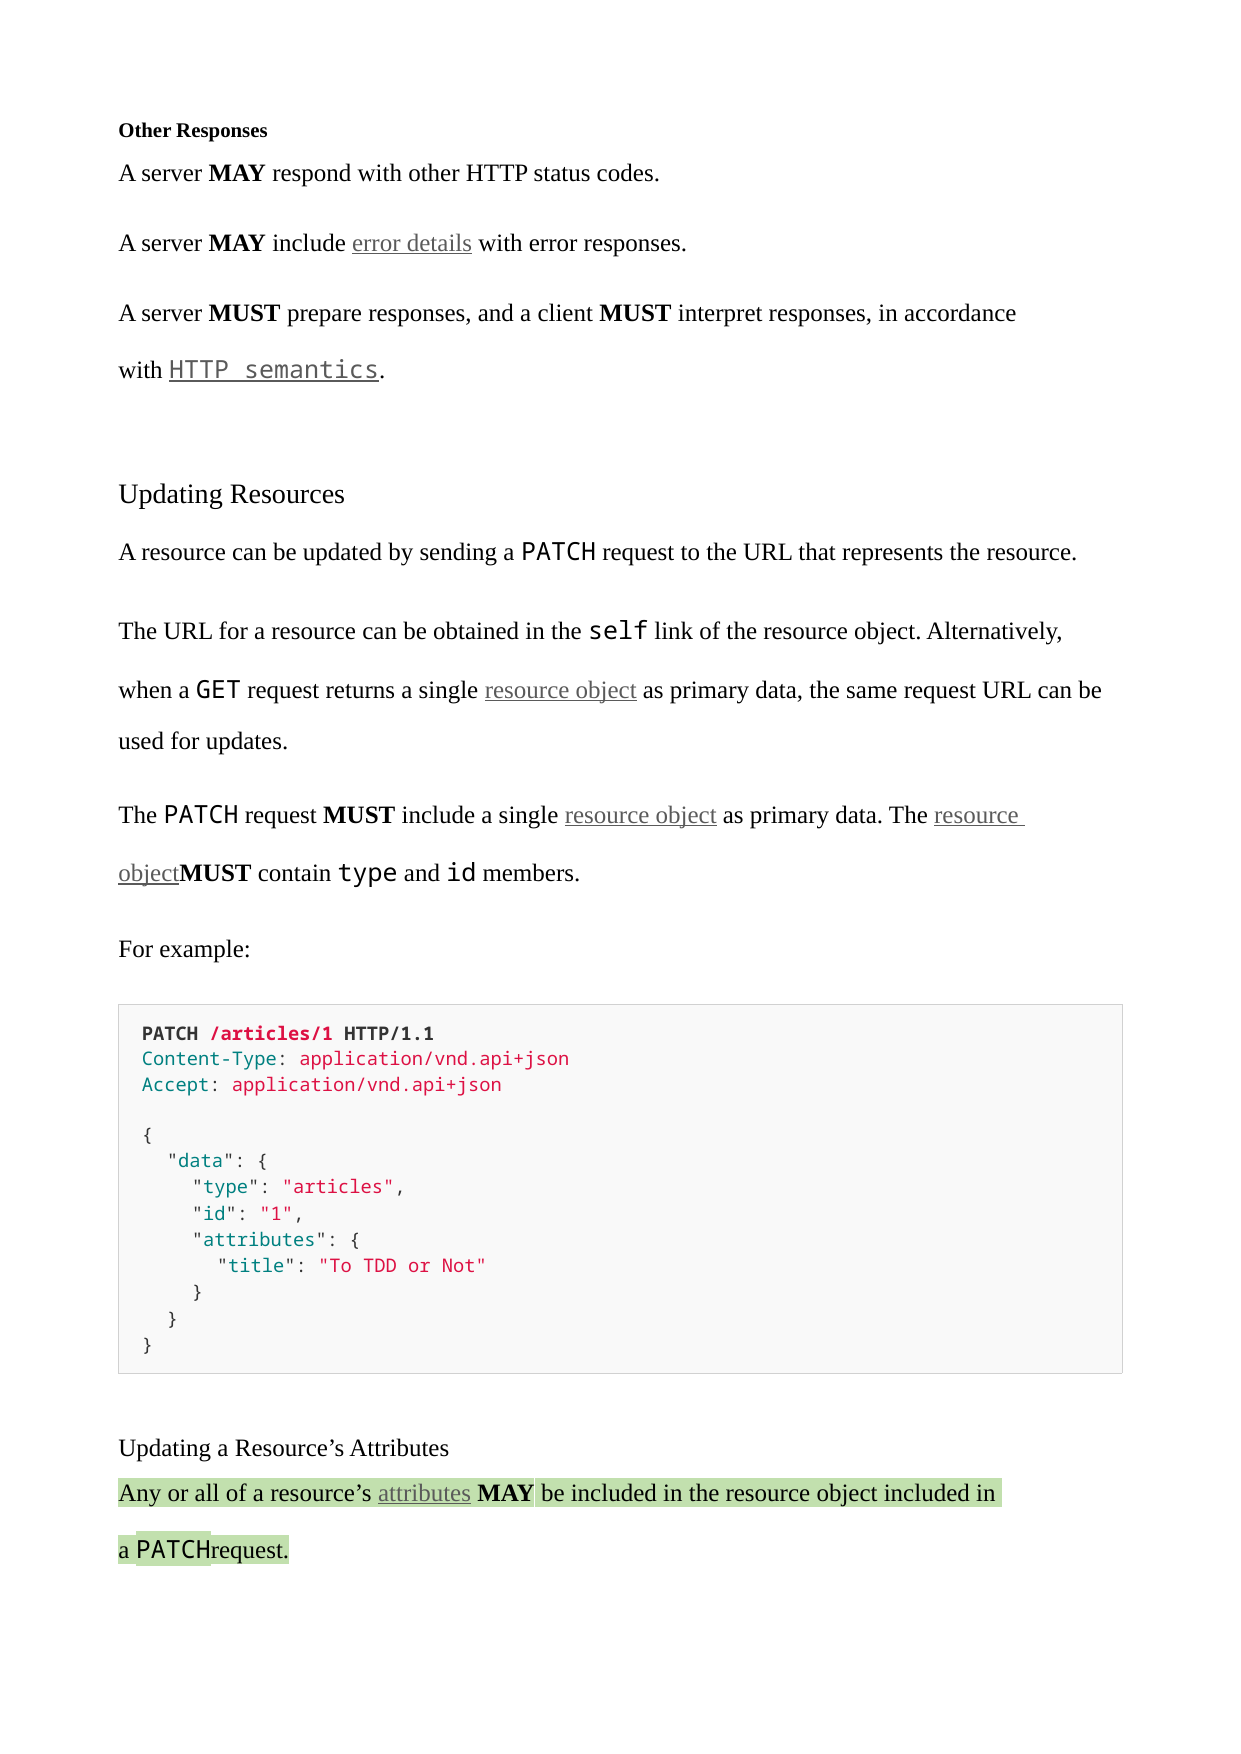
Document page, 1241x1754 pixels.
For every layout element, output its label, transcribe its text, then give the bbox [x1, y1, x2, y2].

text } [343, 1263, 349, 1271]
text "id": "1", [119, 1184, 1122, 1210]
text The URL for a resource can be obtained in the self link of the resource object. Alternatively, when a GET request returns a single resource object as primary data, the same request URL can be used for updates. [118, 612, 1122, 755]
text } [119, 1289, 1122, 1316]
subtitle Other Responses [118, 118, 1122, 142]
text A server MUST prepare responses, and a client MUST interpret responses, in accordance with HTTP semantics. [118, 298, 1122, 385]
text } [411, 1263, 417, 1271]
text "attributes": { [119, 1210, 1122, 1237]
text A server MAY respond with other HTTP status codes. [118, 158, 1122, 187]
text } [119, 1263, 1122, 1289]
text "type": "articles", [119, 1158, 1122, 1184]
text The PATCH request MUST include a single resource object as primary data. The resource objectMUST contain type and id members. [118, 796, 1122, 889]
subtitle Updating Resources [118, 477, 1122, 510]
text } [456, 1263, 462, 1271]
text For example: [118, 934, 1122, 963]
text Content-Type: application/vnd.api+json [119, 1030, 1122, 1055]
text A resource can be updated by sending a PATCH request to the URL that represents the resource. [118, 533, 1122, 567]
text } [388, 1263, 394, 1271]
text "title": "To TDD or Not" [119, 1237, 1122, 1263]
subtitle Updating a Resource’s Attributes [118, 1433, 1122, 1462]
text Accept: application/vnd.api+json [119, 1055, 1122, 1081]
text "data": { [119, 1131, 1122, 1158]
text { [119, 1106, 1122, 1131]
text Any or all of a resource’s attributes MAY be included in the resource object included in a PATCHrequest. [118, 1478, 1122, 1566]
text A server MAY include error details with error responses. [118, 228, 1122, 257]
text } [119, 1316, 1122, 1373]
text PATCH /articles/1 HTTP/1.1 [119, 1005, 1122, 1030]
text } [377, 1263, 383, 1271]
